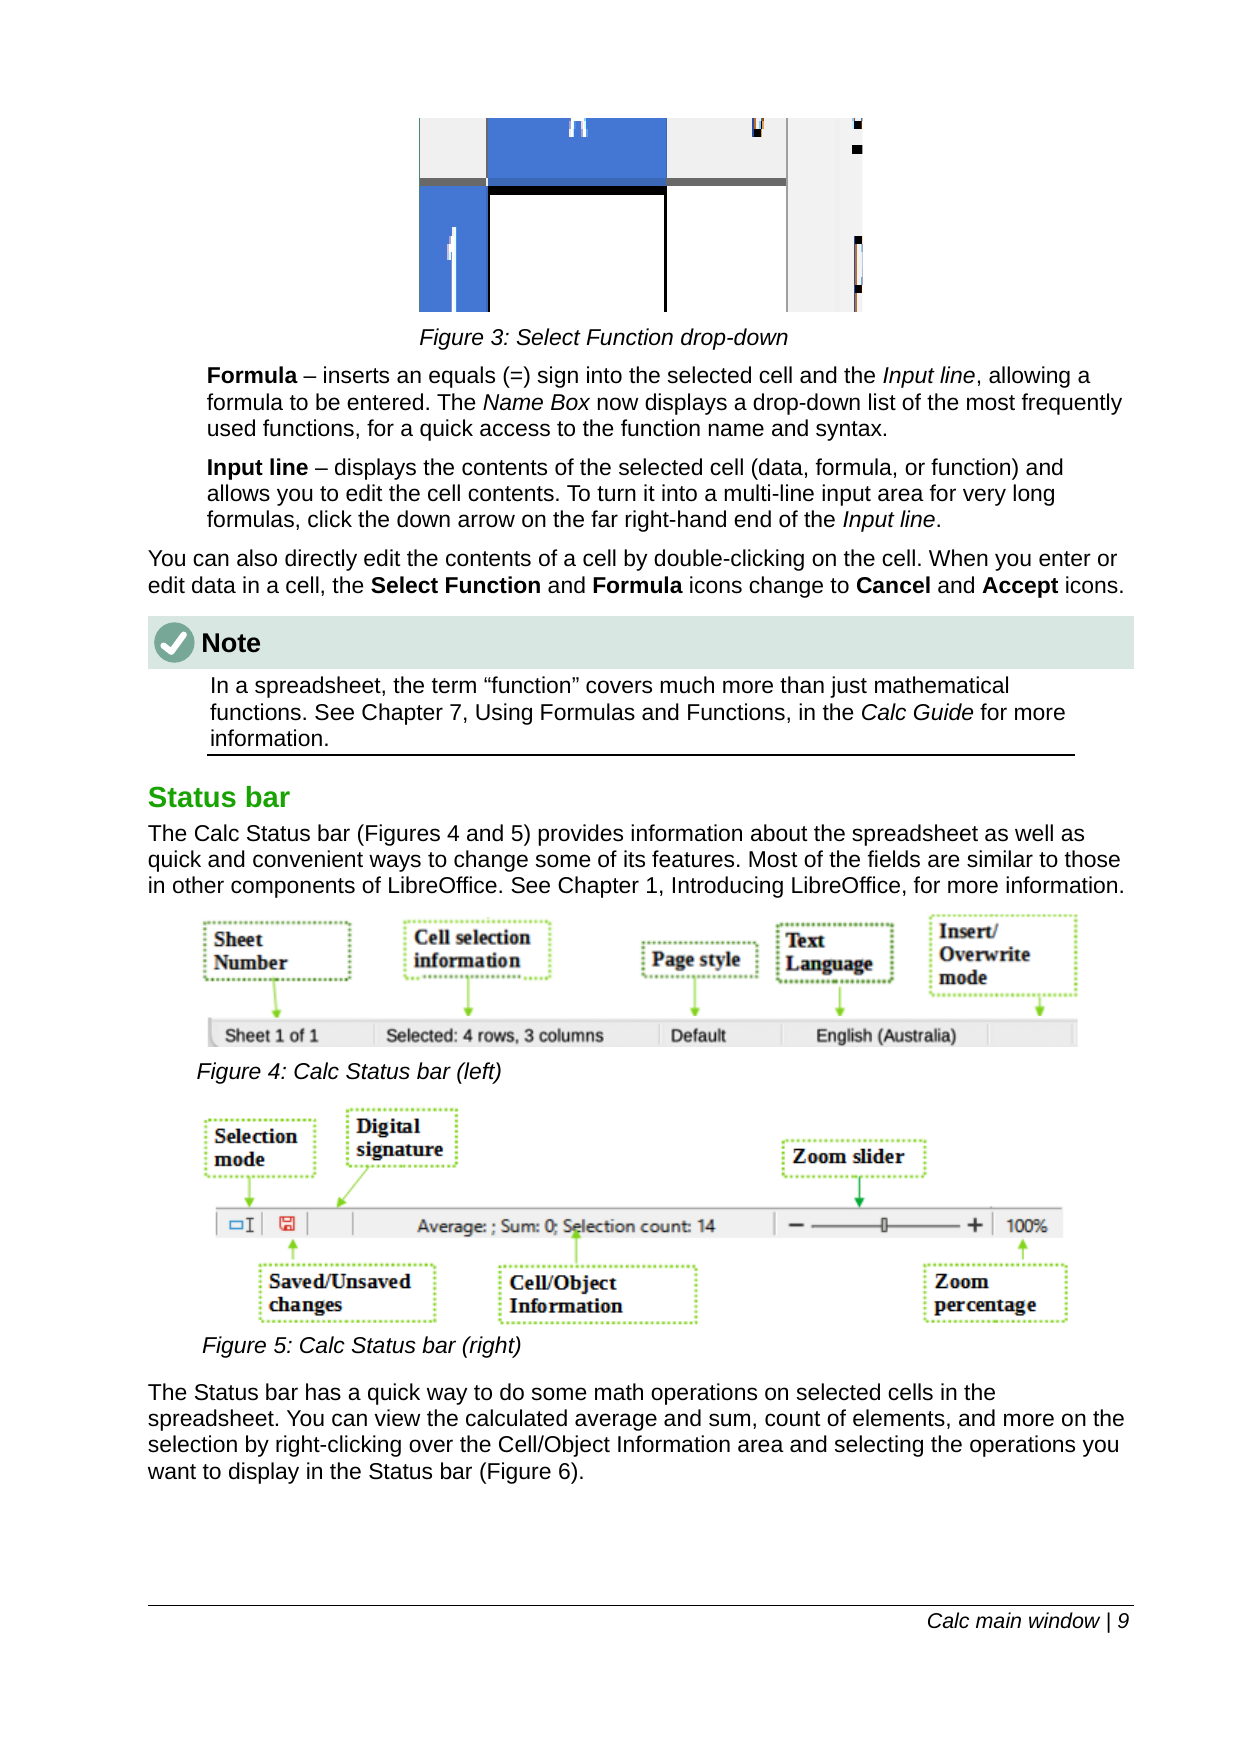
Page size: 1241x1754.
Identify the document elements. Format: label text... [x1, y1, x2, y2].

picture [419, 118, 863, 312]
text Figure 5: Calc Status bar (right) [202, 1333, 1080, 1359]
text The Calc Status bar (Figures 4 and 5) provides information about the spreadsheet as well as quick and convenient ways to change some of its features. Most of the fields are similar to those in other components of LibreOffice. See Chapter 1, Introducing LibreOffice, for more information. [148, 819, 1134, 898]
subtitle Note [148, 616, 1134, 669]
subtitle Status bar [148, 780, 1134, 813]
text Formula – inserts an equals (=) sign into the selected cell and the Input line, allowing a formula to be entered. The Name Box now displays a drop-down list of the most frequently used functions, for a quick access to the function name and syntax. [207, 362, 1134, 441]
text Figure 3: Select Function drop-down [419, 324, 863, 350]
text The Status bar has a quick way to do some math operations on selected cells in the spreadsheet. You can view the calculated average and sum, count of elements, and more on the selection by right-clicking over the Cell/Object Information area and selecting the operations you want to display in the Status bar (Figure 6). [148, 1378, 1134, 1484]
text Input line – displays the contents of the selected cell (data, formula, or function) and allows you to edit the cell contents. To turn it into a multi-line input area for very long formulas, click the down arrow on the far right-hand end of the Input line. [207, 454, 1134, 533]
text Figure 4: Calc Status bar (left) [196, 1058, 1085, 1084]
picture [201, 1100, 1080, 1333]
text In a spreadsheet, the term “function” covers much more than just mathematical functions. See Chapter 7, Using Formulas and Functions, in the Calc Guide for more information. [207, 669, 1075, 754]
picture [198, 911, 1083, 1047]
text You can also directly edit the contents of a cell by double-clicking on the cell. When you enter or edit data in a cell, the Select Function and Formula icons change to Cancel and Accept icons. [148, 545, 1134, 598]
